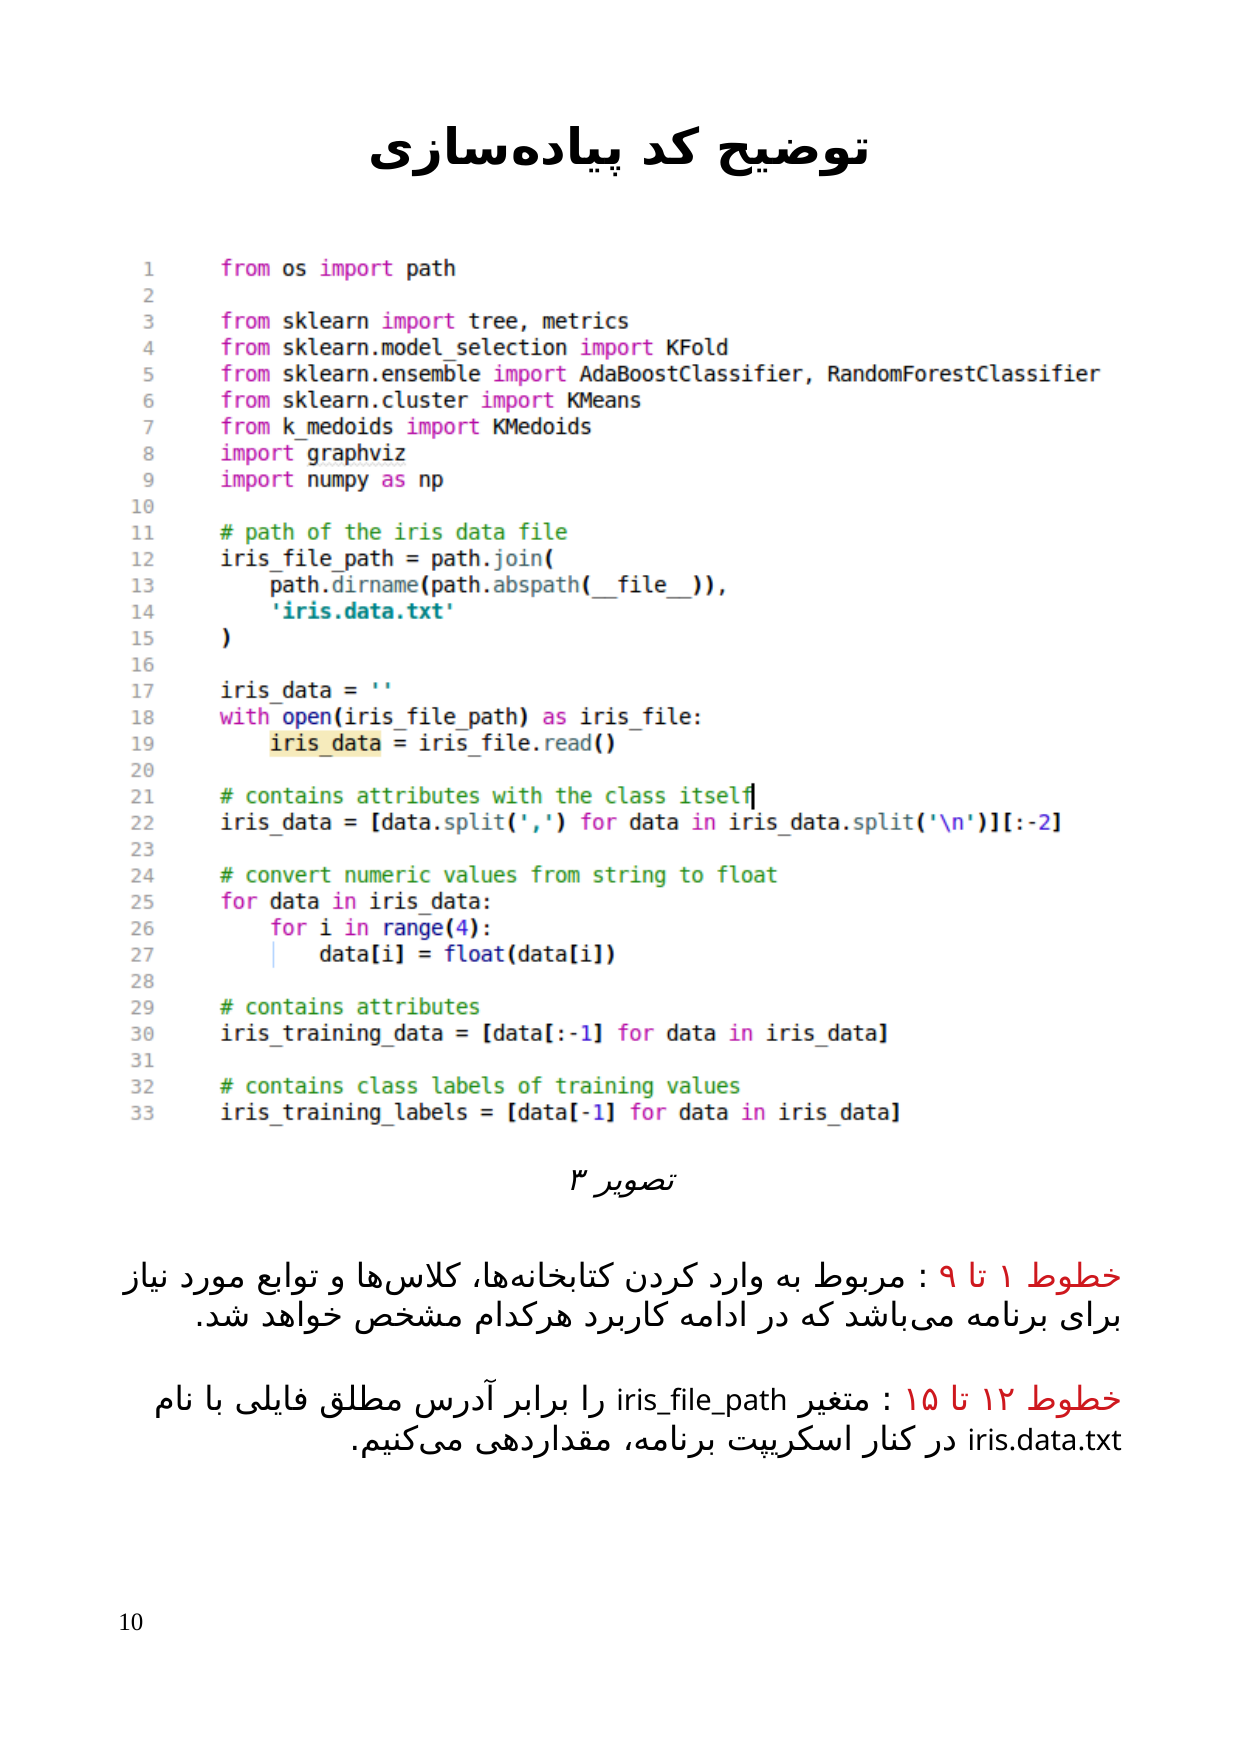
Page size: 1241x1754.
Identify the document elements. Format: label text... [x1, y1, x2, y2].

text خطوط ۱۲ تا ۱۵ : متغیر iris_file_path را برابر آدرس مطلق فایلی با نام iris.data.txt در کنار اسکریپت برنامه، مقداردهی می‌کنیم. [118, 1379, 1122, 1504]
text توضیح کد پیاده‌سازی [118, 118, 1122, 176]
text خطوط ۱ تا ۹ : مربوط به وارد کردن کتابخانه‌ها، کلاس‌ها و توابع مورد نیاز برای برنامه می‌باشد که در ادامه کاربرد هرکدام مشخص خواهد شد. [118, 1256, 1122, 1379]
text تصویر ۳ [118, 1162, 1122, 1198]
picture [118, 257, 1122, 1131]
